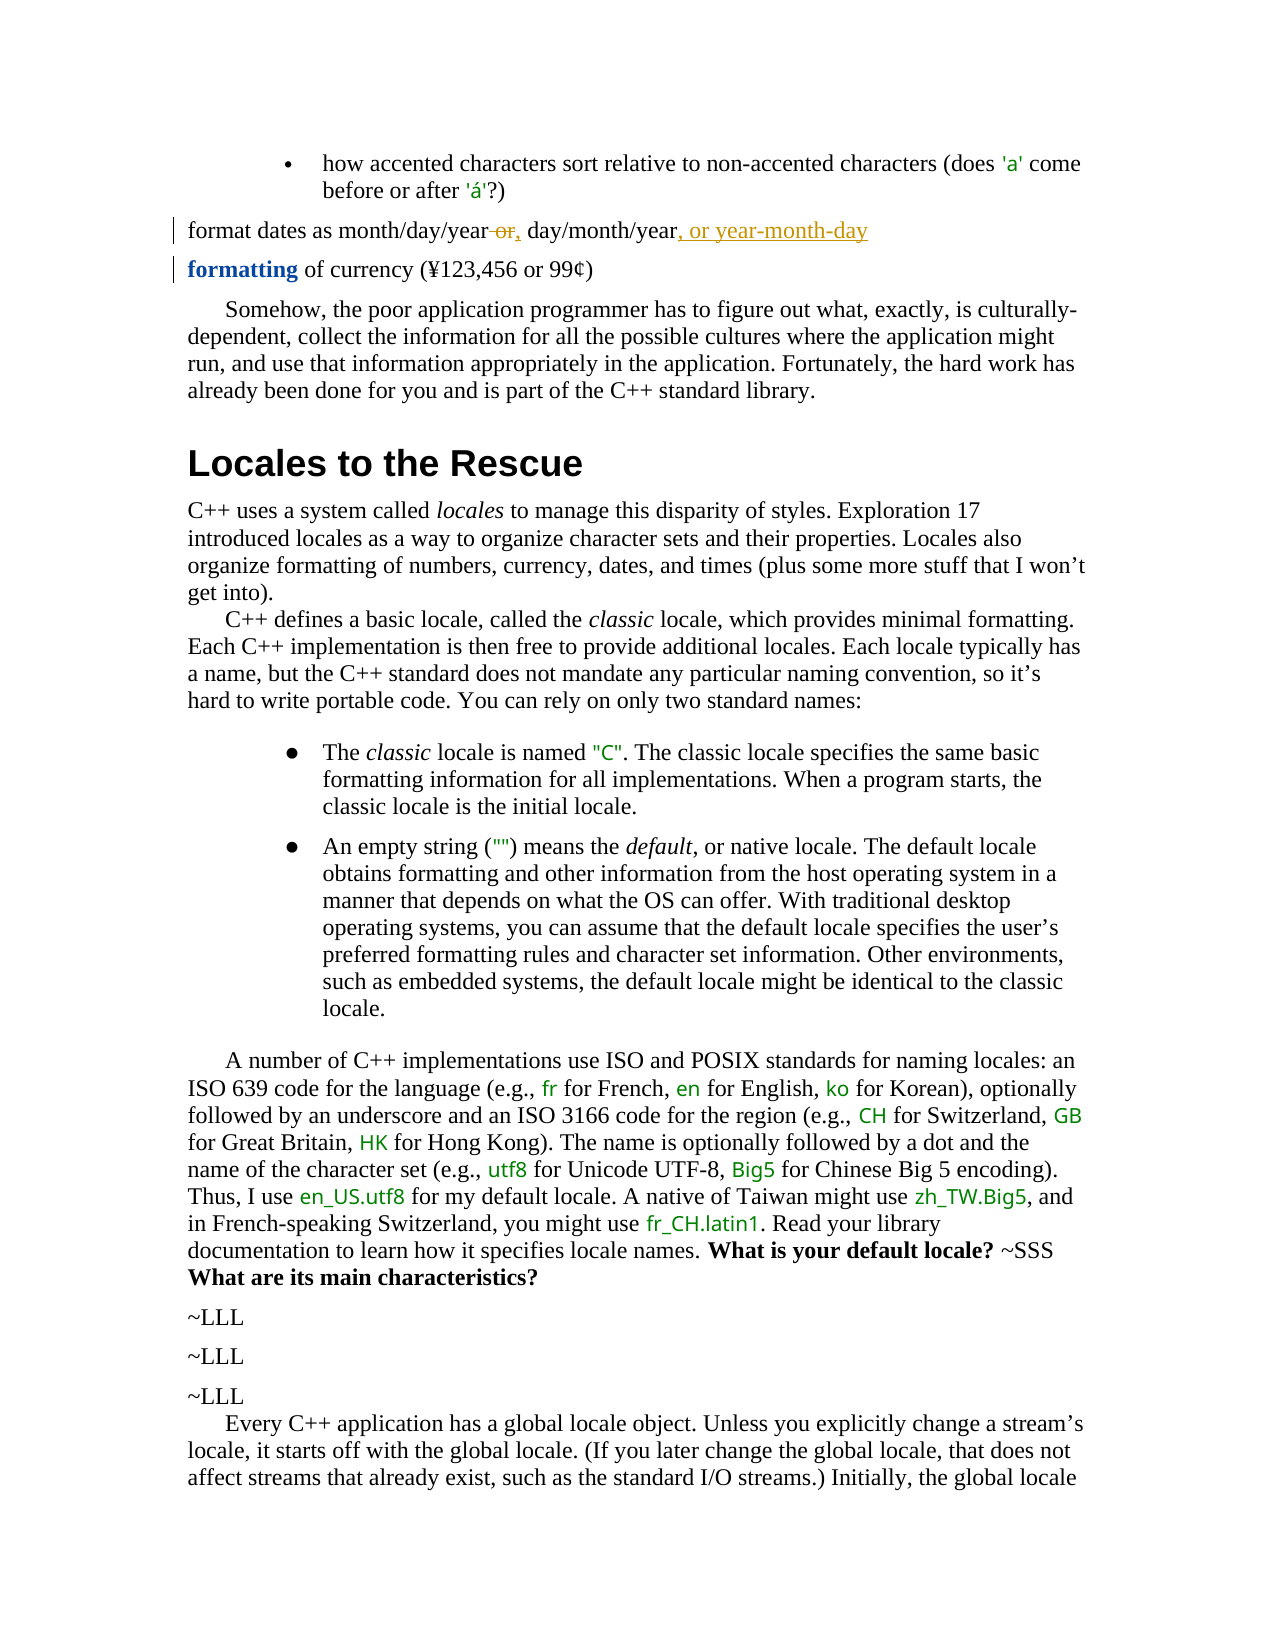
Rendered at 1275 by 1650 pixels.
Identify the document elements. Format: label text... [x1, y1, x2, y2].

text C++ defines a basic locale, called the classic locale, which provides minimal formatting. Each C++ implementation is then free to provide additional locales. Each locale typically has a name, but the C++ standard does not mandate any particular naming convention, so it’s hard to write portable code. You can rely on only two standard names: [187, 606, 1087, 714]
list how accented characters sort relative to non-accented characters (does 'a' come before or after 'á'?) [285, 150, 1087, 204]
text C++ uses a system called locales to manage this disparity of styles. Exploration 17 introduced locales as a way to organize character sets and their properties. Locales also organize formatting of numbers, currency, dates, and times (plus some more stuff that I won’t get into). [187, 497, 1087, 606]
list An empty string ("") means the default, or native locale. The default locale obtains formatting and other information from the host operating system in a manner that depends on what the OS can offer. With traditional desktop operating systems, you can assume that the default locale specifies the user’s preferred formatting rules and character set information. Other environments, such as embedded systems, the default locale might be identical to the classic locale. [285, 833, 1087, 1022]
text Every C++ application has a global locale object. Unless you explicitly change a stream’s locale, it starts off with the global locale. (If you later change the global locale, that does not affect streams that already exist, such as the standard I/O streams.) Initially, the global locale [187, 1410, 1087, 1491]
text ~LLL [187, 1343, 1087, 1370]
text formatting of currency (¥123,456 or 99¢) [187, 256, 1087, 283]
text ~LLL [187, 1303, 1087, 1331]
text format dates as month/day/year, day/month/year, or year-month-day [187, 217, 1087, 244]
subtitle Locales to the Rescue [187, 442, 1087, 485]
text ~LLL [187, 1383, 1087, 1410]
text Somehow, the poor application programmer has to figure out what, exactly, is culturally-dependent, collect the information for all the possible cultures where the application might run, and use that information appropriately in the application. Fortunately, the hard work has already been done for you and is part of the C++ standard library. [187, 296, 1087, 404]
text A number of C++ implementations use ISO and POSIX standards for naming locales: an ISO 639 code for the language (e.g., fr for French, en for English, ko for Korean), optionally followed by an underscore and an ISO 3166 code for the region (e.g., CH for Switzerland, GB for Great Britain, HK for Hong Kong). The name is optionally followed by a dot and the name of the character set (e.g., utf8 for Unicode UTF-8, Big5 for Chinese Big 5 encoding). Thus, I use en_US.utf8 for my default locale. A native of Taiwan might use zh_TW.Big5, and in French-speaking Switzerland, you might use fr_CH.latin1. Read your library documentation to learn how it specifies locale names. What is your default locale? ~SSS What are its main characteristics? [187, 1047, 1087, 1291]
list The classic locale is named "C". The classic locale specifies the same basic formatting information for all implementations. When a program starts, the classic locale is the initial locale. [285, 739, 1087, 820]
